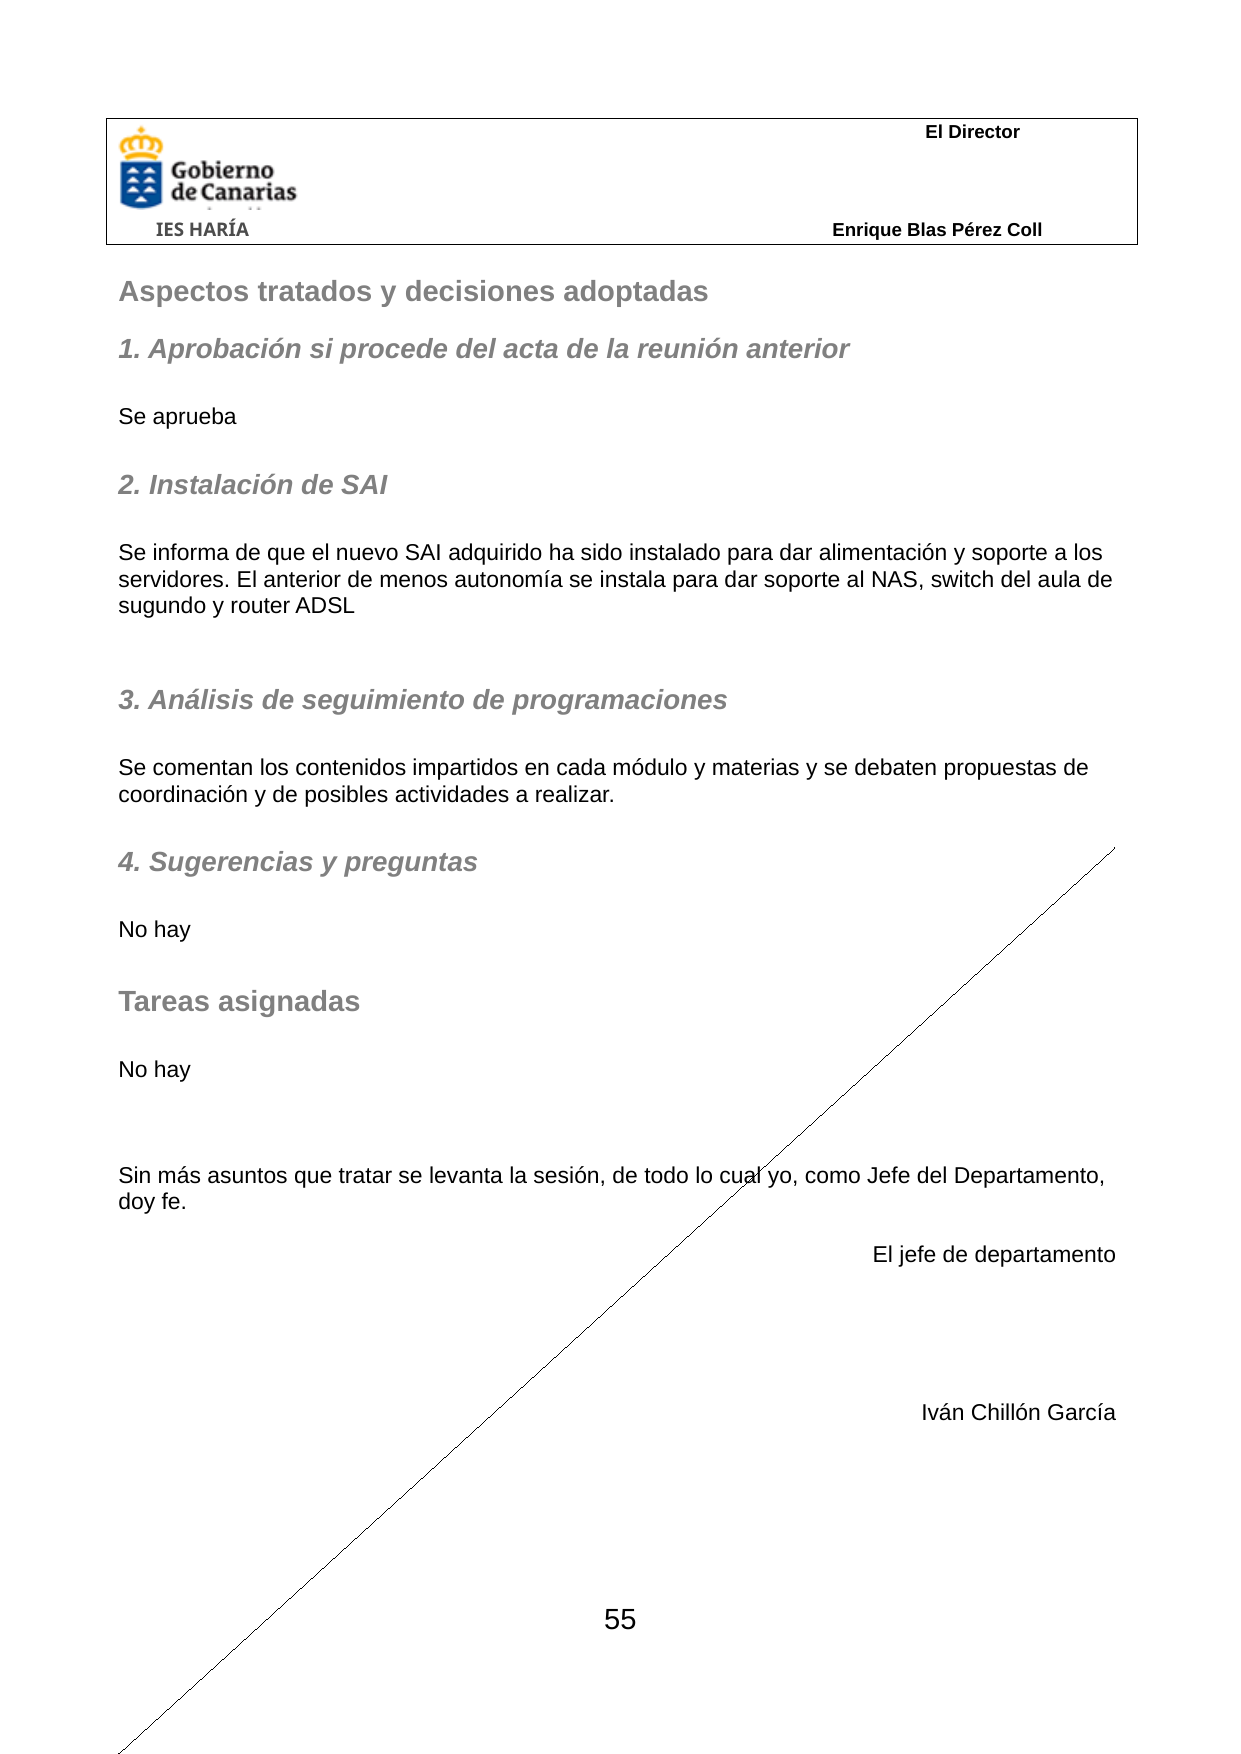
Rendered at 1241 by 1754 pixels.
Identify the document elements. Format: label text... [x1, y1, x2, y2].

picture [115, 123, 300, 210]
text No hay [118, 1056, 1122, 1082]
text Sin más asuntos que tratar se levanta la sesión, de todo lo cual yo, como Jefe del Departamento, doy fe. [118, 1162, 1122, 1214]
text Iván Chillón García [118, 1399, 1122, 1425]
text Se aprueba [118, 403, 1122, 429]
text Se comentan los contenidos impartidos en cada módulo y materias y se debaten propuestas de coordinación y de posibles actividades a realizar. [118, 754, 1122, 807]
subtitle Aspectos tratados y decisiones adoptadas [118, 274, 1122, 307]
text No hay [118, 916, 1122, 943]
text Se informa de que el nuevo SAI adquirido ha sido instalado para dar alimentación y soporte a los servidores. El anterior de menos autonomía se instala para dar soporte al NAS, switch del aula de sugundo y router ADSL [118, 539, 1122, 618]
subtitle 2. Instalación de SAI [118, 468, 1122, 500]
text El jefe de departamento [118, 1241, 1122, 1267]
subtitle 4. Sugerencias y preguntas [118, 846, 1122, 878]
subtitle Tareas asignadas [118, 984, 1122, 1017]
subtitle 1. Aprobación si procede del acta de la reunión anterior [118, 332, 1122, 364]
subtitle 3. Análisis de seguimiento de programaciones [118, 683, 1122, 715]
